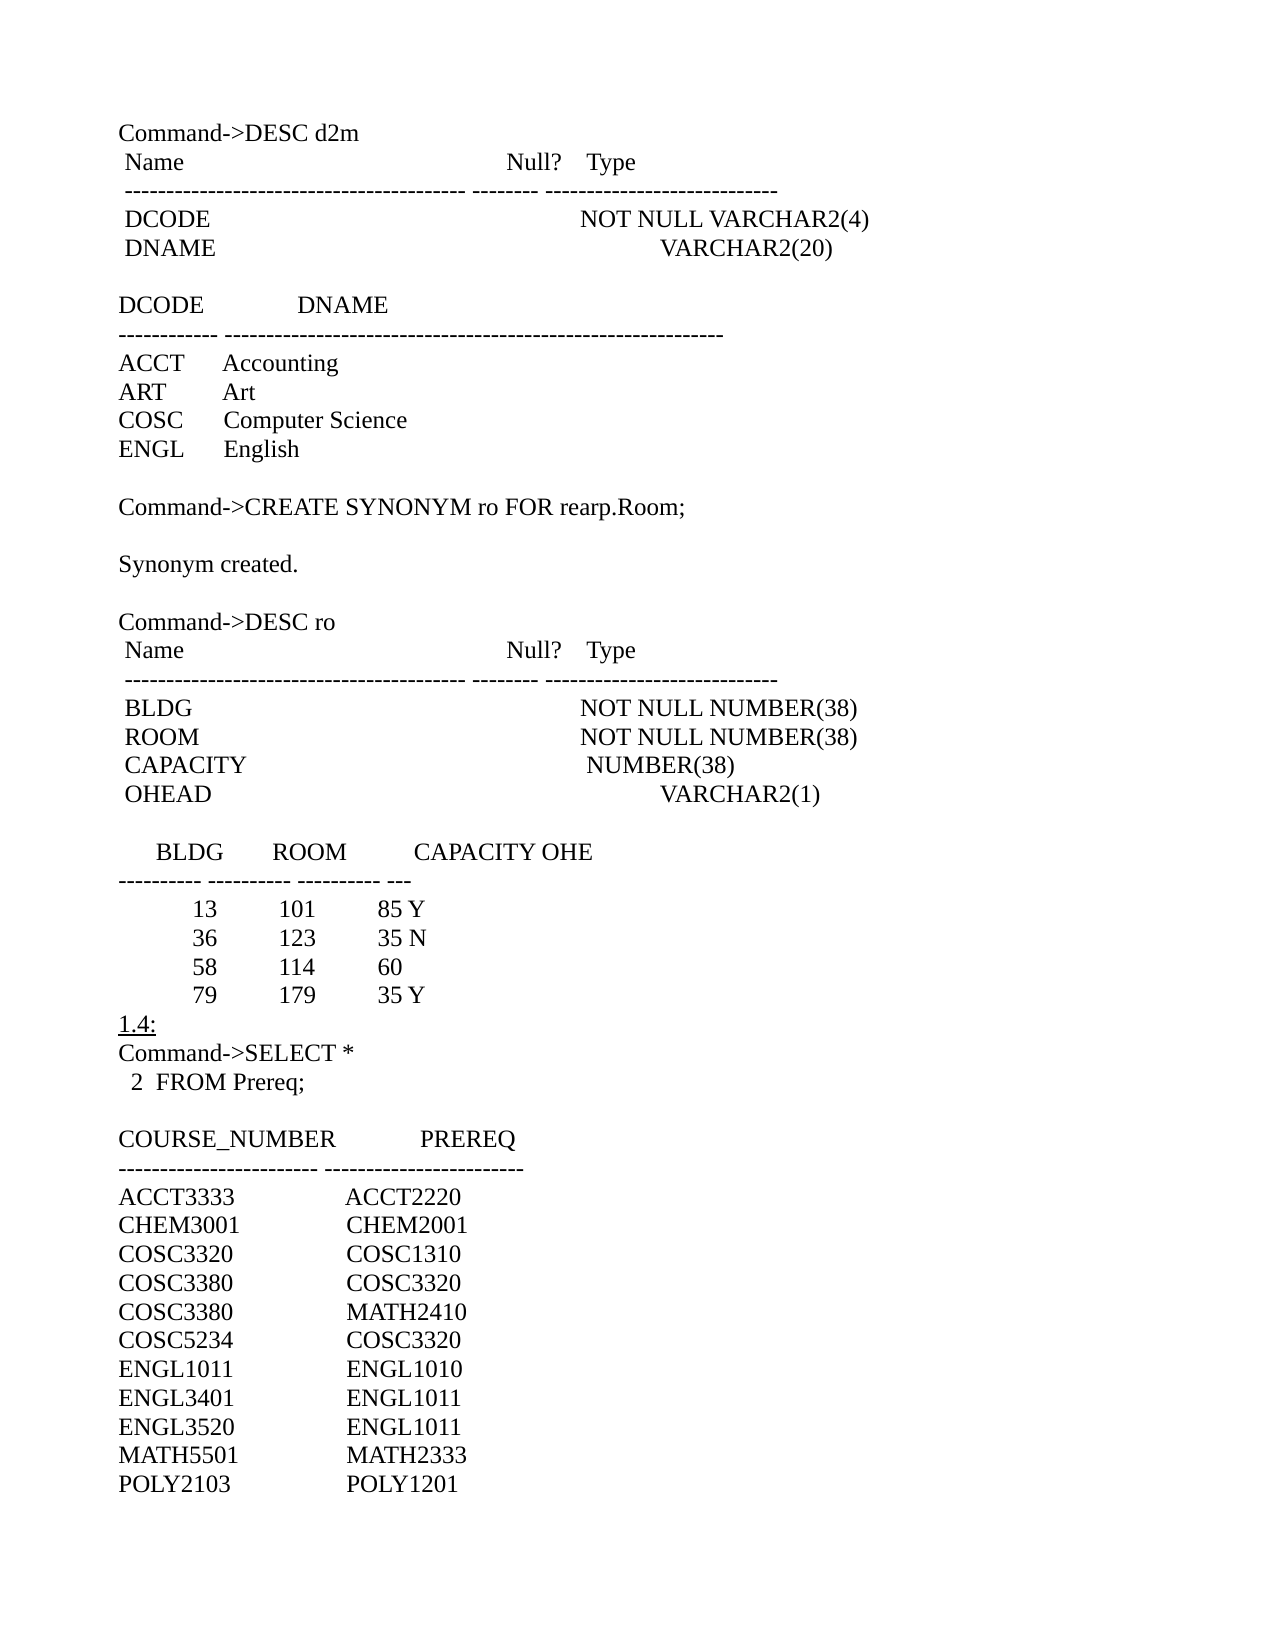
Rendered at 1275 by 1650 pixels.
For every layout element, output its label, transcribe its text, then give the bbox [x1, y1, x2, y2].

text POLY2103 POLY1201 [118, 1469, 1157, 1498]
text 2 FROM Prereq; [118, 1067, 1157, 1096]
text COSC3380 COSC3320 [118, 1268, 1157, 1297]
text DCODE NOT NULL VARCHAR2(4) [118, 204, 1157, 233]
text ---------- ---------- ---------- --- [118, 866, 1157, 894]
text Name Null? Type [118, 636, 1157, 664]
text ENGL English [118, 434, 1157, 463]
text 36 123 35 N [118, 923, 1157, 952]
text 1.4: [118, 1009, 1157, 1038]
text Synonym created. [118, 549, 1157, 578]
text ACCT Accounting [118, 348, 1157, 377]
text ROOM NOT NULL NUMBER(38) [118, 722, 1157, 751]
text COSC3320 COSC1310 [118, 1239, 1157, 1268]
text ------------------------ ------------------------ [118, 1153, 1157, 1182]
text 79 179 35 Y [118, 981, 1157, 1009]
text CHEM3001 CHEM2001 [118, 1211, 1157, 1239]
text ENGL1011 ENGL1010 [118, 1354, 1157, 1383]
text COURSE_NUMBER PREREQ [118, 1124, 1157, 1153]
text 58 114 60 [118, 952, 1157, 981]
text DNAME VARCHAR2(20) [118, 233, 1157, 262]
text Name Null? Type [118, 147, 1157, 176]
text 13 101 85 Y [118, 894, 1157, 923]
text COSC Computer Science [118, 406, 1157, 434]
text Command->SELECT * [118, 1038, 1157, 1067]
text ENGL3401 ENGL1011 [118, 1383, 1157, 1412]
text ----------------------------------------- -------- ---------------------------- [118, 664, 1157, 693]
text COSC5234 COSC3320 [118, 1326, 1157, 1354]
text DCODE DNAME [118, 291, 1157, 319]
text Command->DESC d2m [118, 118, 1157, 147]
text ART Art [118, 377, 1157, 406]
text Command->CREATE SYNONYM ro FOR rearp.Room; [118, 492, 1157, 521]
text MATH5501 MATH2333 [118, 1441, 1157, 1469]
text OHEAD VARCHAR2(1) [118, 779, 1157, 808]
text BLDG ROOM CAPACITY OHE [118, 837, 1157, 866]
text ENGL3520 ENGL1011 [118, 1412, 1157, 1441]
text BLDG NOT NULL NUMBER(38) [118, 693, 1157, 722]
text ----------------------------------------- -------- ---------------------------- [118, 176, 1157, 204]
text COSC3380 MATH2410 [118, 1297, 1157, 1326]
text CAPACITY NUMBER(38) [118, 751, 1157, 779]
text Command->DESC ro [118, 607, 1157, 636]
text ------------ ------------------------------------------------------------ [118, 319, 1157, 348]
text ACCT3333 ACCT2220 [118, 1182, 1157, 1211]
